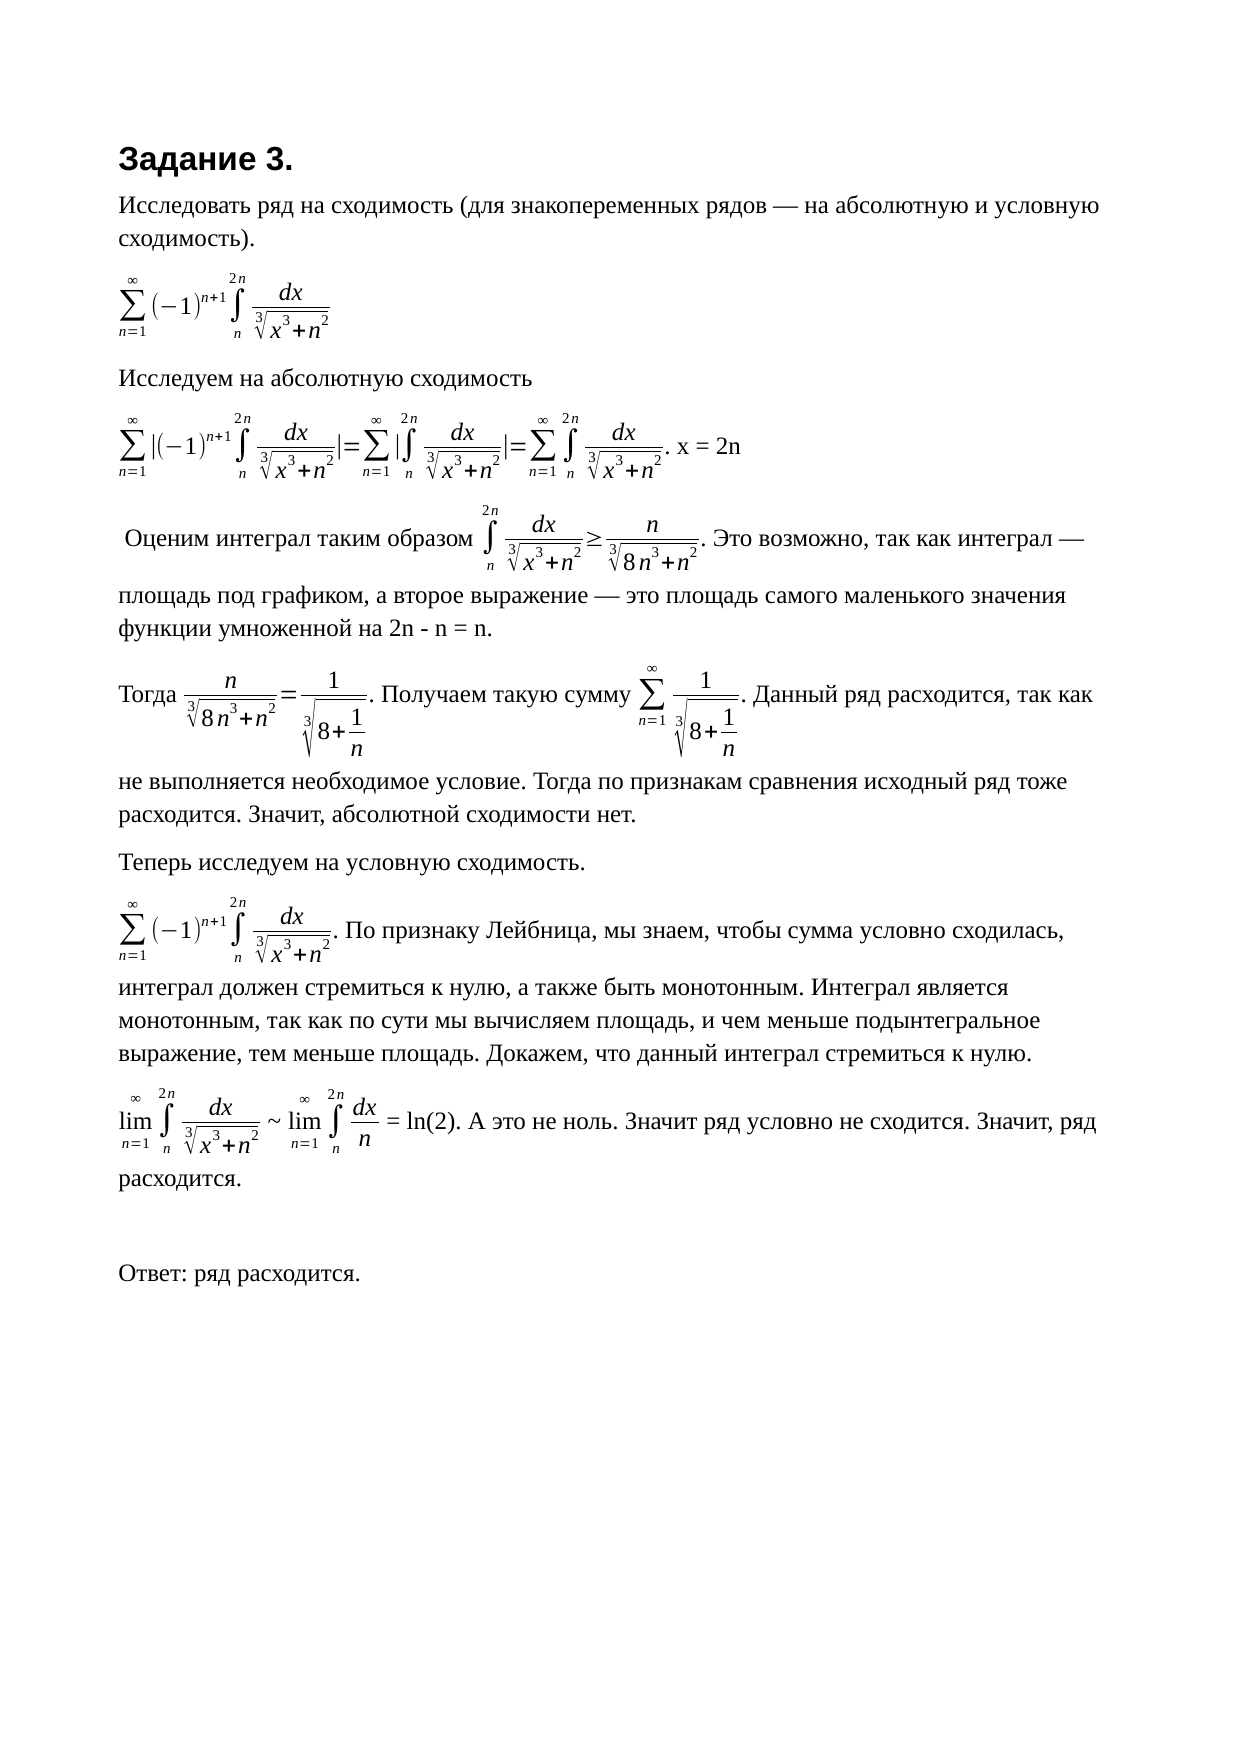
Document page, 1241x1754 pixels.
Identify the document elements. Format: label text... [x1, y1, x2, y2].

text Оценим интеграл таким образом . Это возможно, так как интеграл — площадь под графиком, а второе выражение — это площадь самого маленького значения функции умноженной на 2n - n = n. [118, 502, 1122, 642]
subtitle Задание 3. [118, 139, 1122, 177]
text Ответ: ряд расходится. [118, 1258, 1122, 1287]
text Теперь исследуем на условную сходимость. [118, 847, 1122, 876]
text . По признаку Лейбница, мы знаем, чтобы сумма условно сходилась, интеграл должен стремиться к нулю, а также быть монотонным. Интеграл является монотонным, так как по сути мы вычисляем площадь, и чем меньше подынтегральное выражение, тем меньше площадь. Докажем, что данный интеграл стремиться к нулю. [118, 894, 1122, 1067]
text Исследуем на абсолютную сходимость [118, 363, 1122, 391]
text . x = 2n [118, 410, 1122, 483]
text Исследовать ряд на сходимость (для знакопеременных рядов — на абсолютную и условную сходимость). [118, 190, 1122, 252]
text ~ = ln(2). А это не ноль. Значит ряд условно не сходится. Значит, ряд расходится. [118, 1086, 1122, 1192]
text Тогда . Получаем такую сумму . Данный ряд расходится, так как не выполняется необходимое условие. Тогда по признакам сравнения исходный ряд тоже расходится. Значит, абсолютной сходимости нет. [118, 660, 1122, 828]
